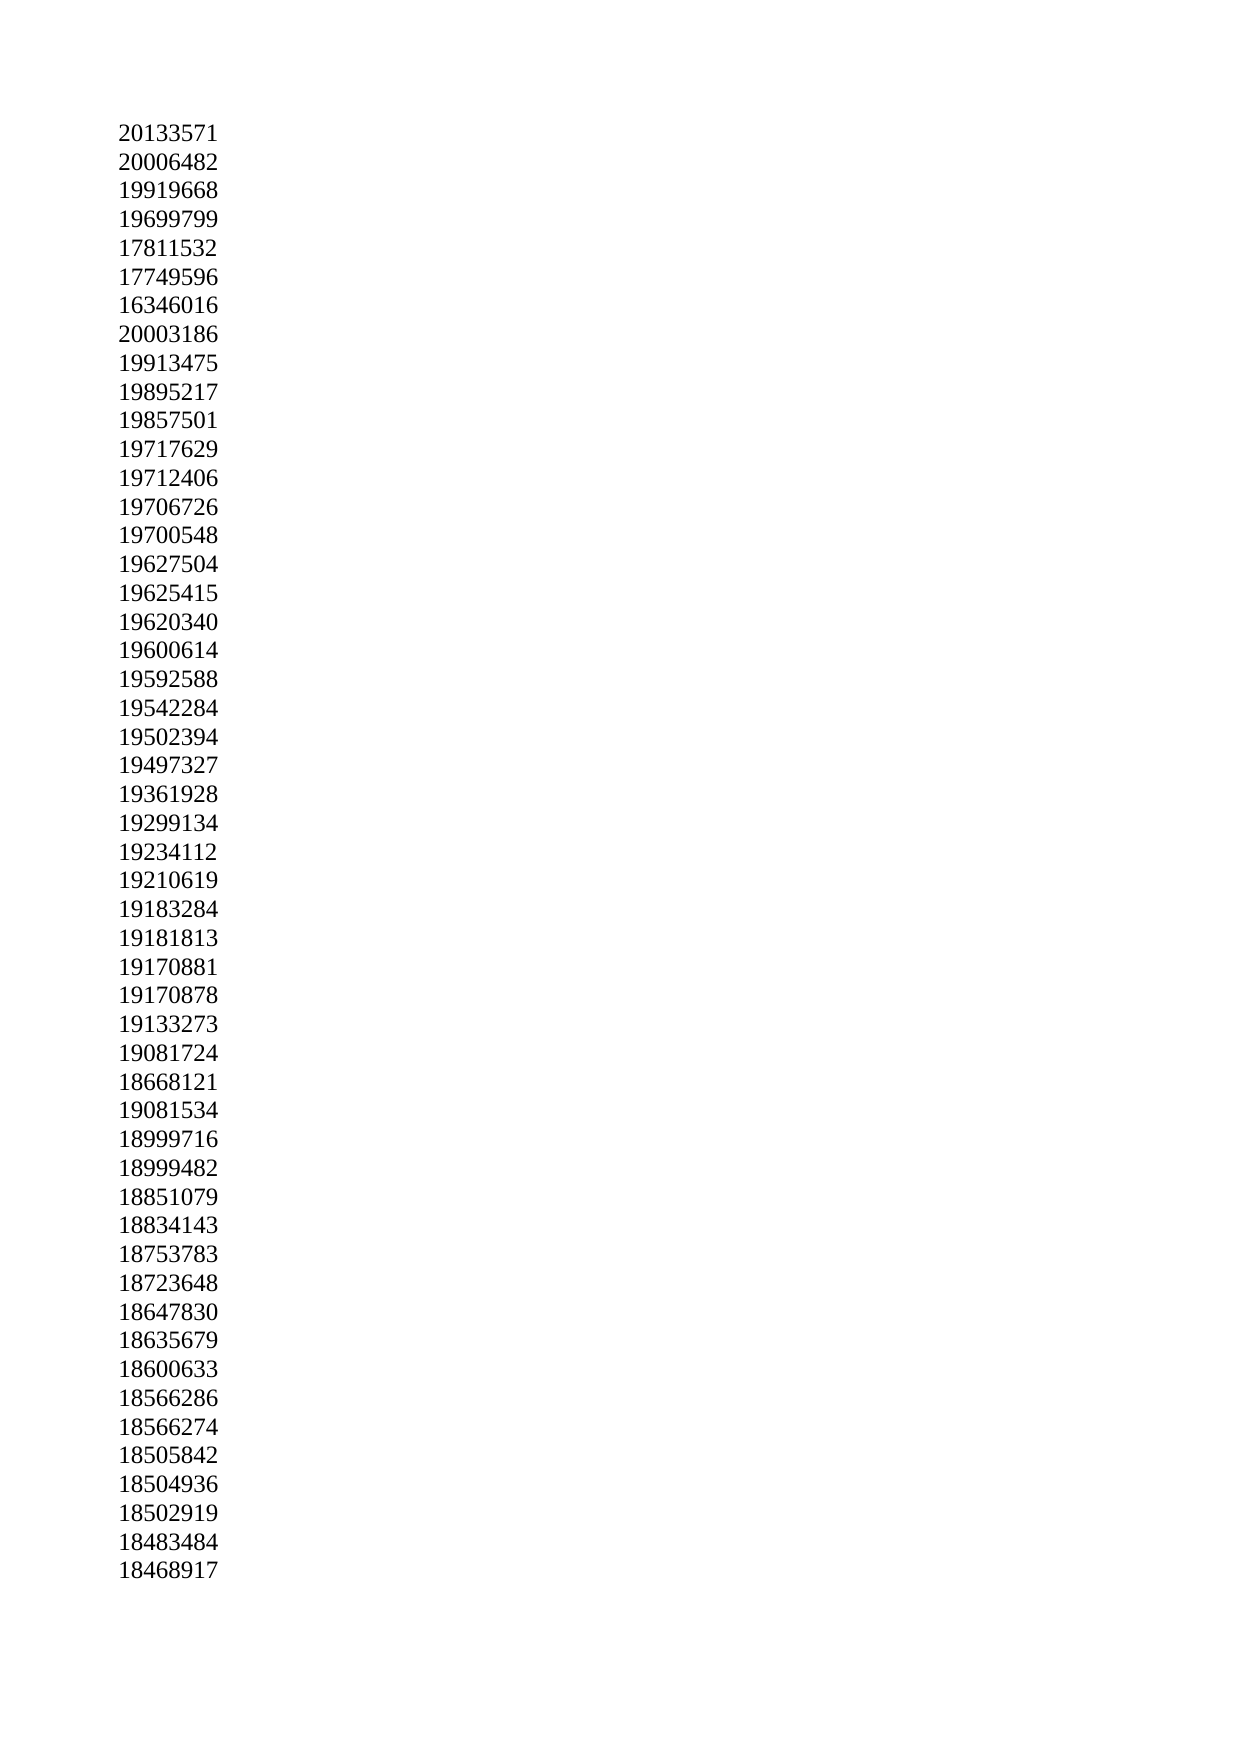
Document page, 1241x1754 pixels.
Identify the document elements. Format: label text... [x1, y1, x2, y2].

text 18600633 [118, 1354, 1122, 1383]
text 18566274 [118, 1412, 1122, 1441]
text 19625415 [118, 578, 1122, 607]
text 19857501 [118, 406, 1122, 434]
text 19170881 [118, 952, 1122, 981]
text 18502919 [118, 1498, 1122, 1527]
text 19620340 [118, 607, 1122, 636]
text 19913475 [118, 348, 1122, 377]
text 19699799 [118, 204, 1122, 233]
text 18668121 [118, 1067, 1122, 1096]
text 19706726 [118, 492, 1122, 521]
text 19542284 [118, 693, 1122, 722]
text 20003186 [118, 319, 1122, 348]
text 18504936 [118, 1469, 1122, 1498]
text 19133273 [118, 1009, 1122, 1038]
text 19210619 [118, 866, 1122, 894]
text 19361928 [118, 779, 1122, 808]
text 20133571 [118, 118, 1122, 147]
text 18999482 [118, 1153, 1122, 1182]
text 19700548 [118, 521, 1122, 549]
text 18753783 [118, 1239, 1122, 1268]
text 18834143 [118, 1211, 1122, 1239]
text 18635679 [118, 1326, 1122, 1354]
text 19081724 [118, 1038, 1122, 1067]
text 17749596 [118, 262, 1122, 291]
text 17811532 [118, 233, 1122, 262]
text 19081534 [118, 1096, 1122, 1124]
text 19592588 [118, 664, 1122, 693]
text 19600614 [118, 636, 1122, 664]
text 19919668 [118, 176, 1122, 204]
text 18468917 [118, 1556, 1122, 1584]
text 19234112 [118, 837, 1122, 866]
text 20006482 [118, 147, 1122, 176]
text 18647830 [118, 1297, 1122, 1326]
text 19181813 [118, 923, 1122, 952]
text 18566286 [118, 1383, 1122, 1412]
text 19502394 [118, 722, 1122, 751]
text 19497327 [118, 751, 1122, 779]
text 18999716 [118, 1124, 1122, 1153]
text 19183284 [118, 894, 1122, 923]
text 19299134 [118, 808, 1122, 837]
text 16346016 [118, 291, 1122, 319]
text 18483484 [118, 1527, 1122, 1556]
text 19712406 [118, 463, 1122, 492]
text 19895217 [118, 377, 1122, 406]
text 18723648 [118, 1268, 1122, 1297]
text 19717629 [118, 434, 1122, 463]
text 18505842 [118, 1441, 1122, 1469]
text 19627504 [118, 549, 1122, 578]
text 18851079 [118, 1182, 1122, 1211]
text 19170878 [118, 981, 1122, 1009]
